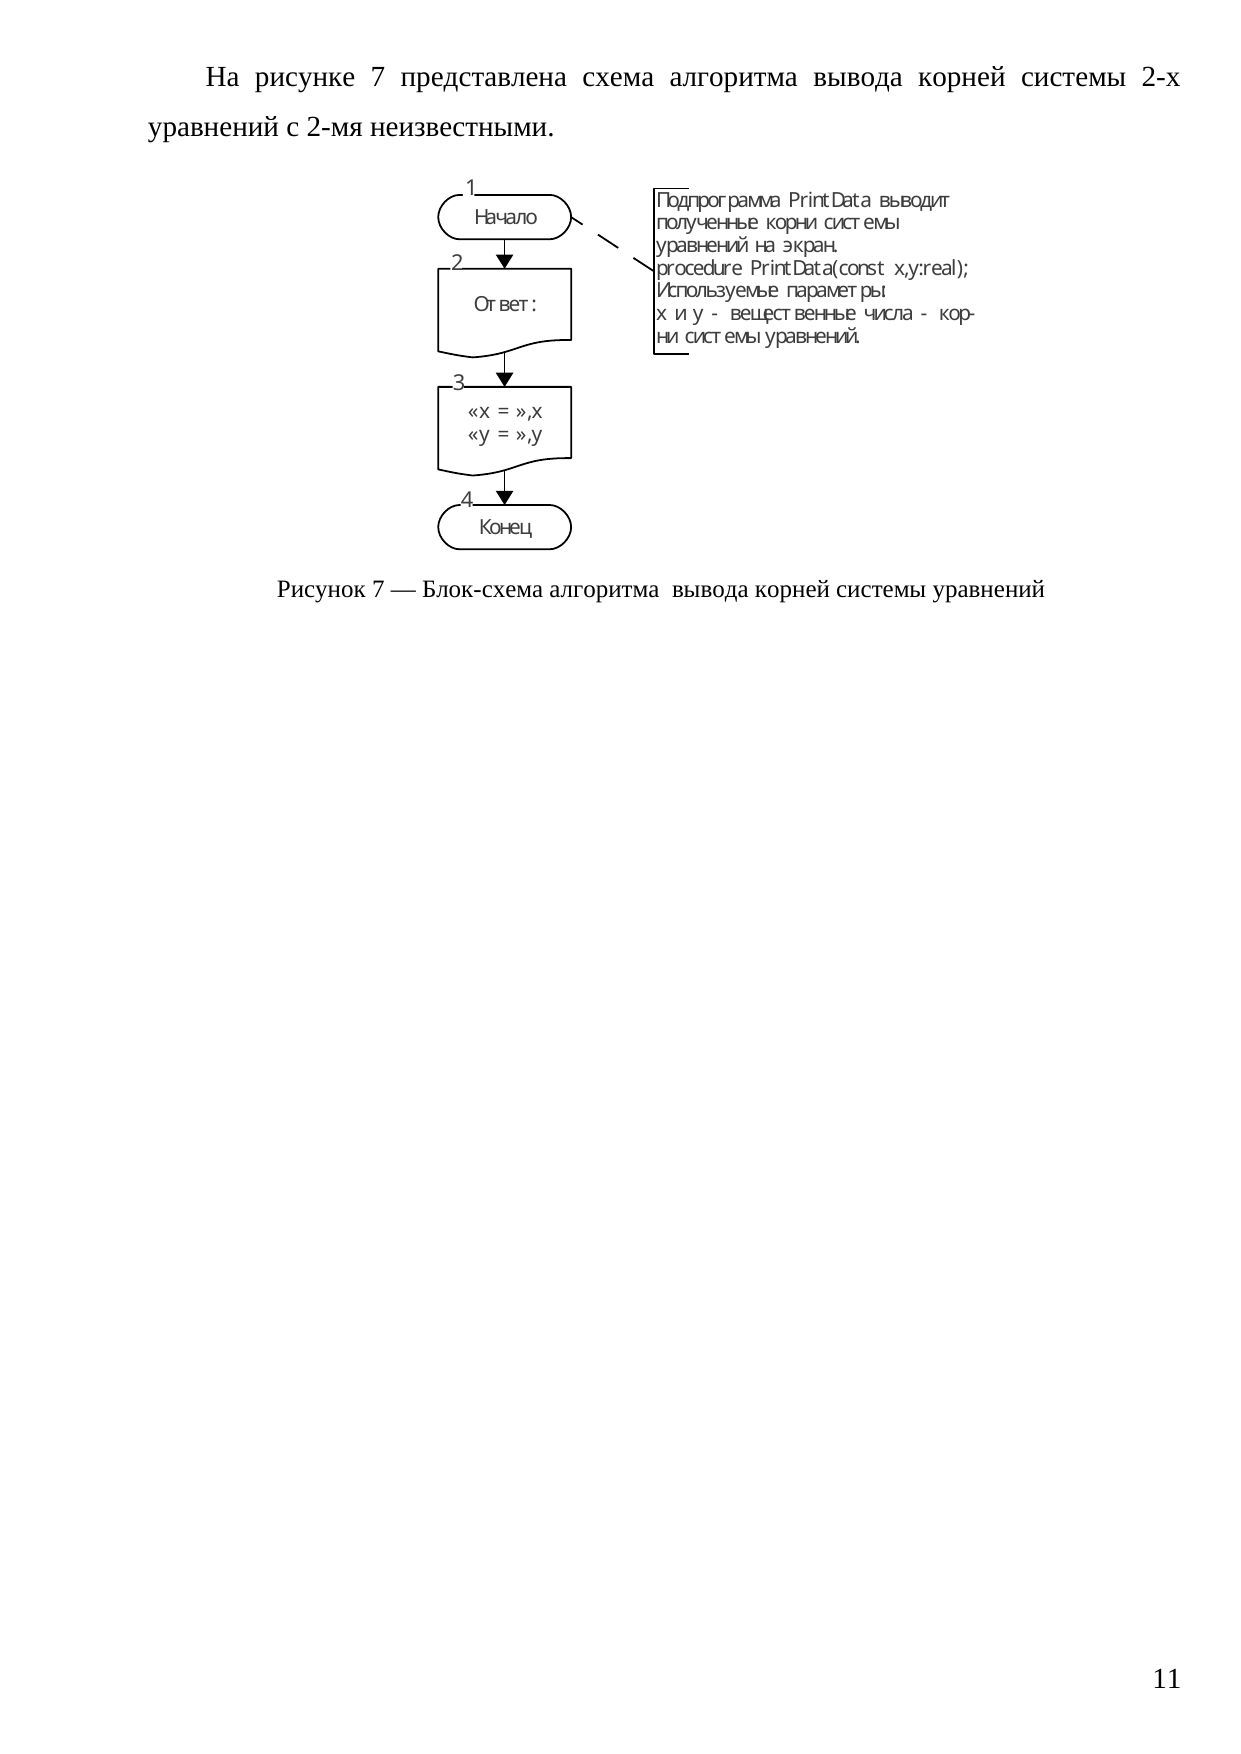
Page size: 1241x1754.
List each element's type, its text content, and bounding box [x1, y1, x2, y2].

text Рисунок 7 — Блок-схема алгоритма вывода корней системы уравнений [148, 574, 1174, 603]
text На рисунке 7 представлена схема алгоритма вывода корней системы 2-х уравнений с 2-мя неизвестными. [148, 59, 1181, 143]
